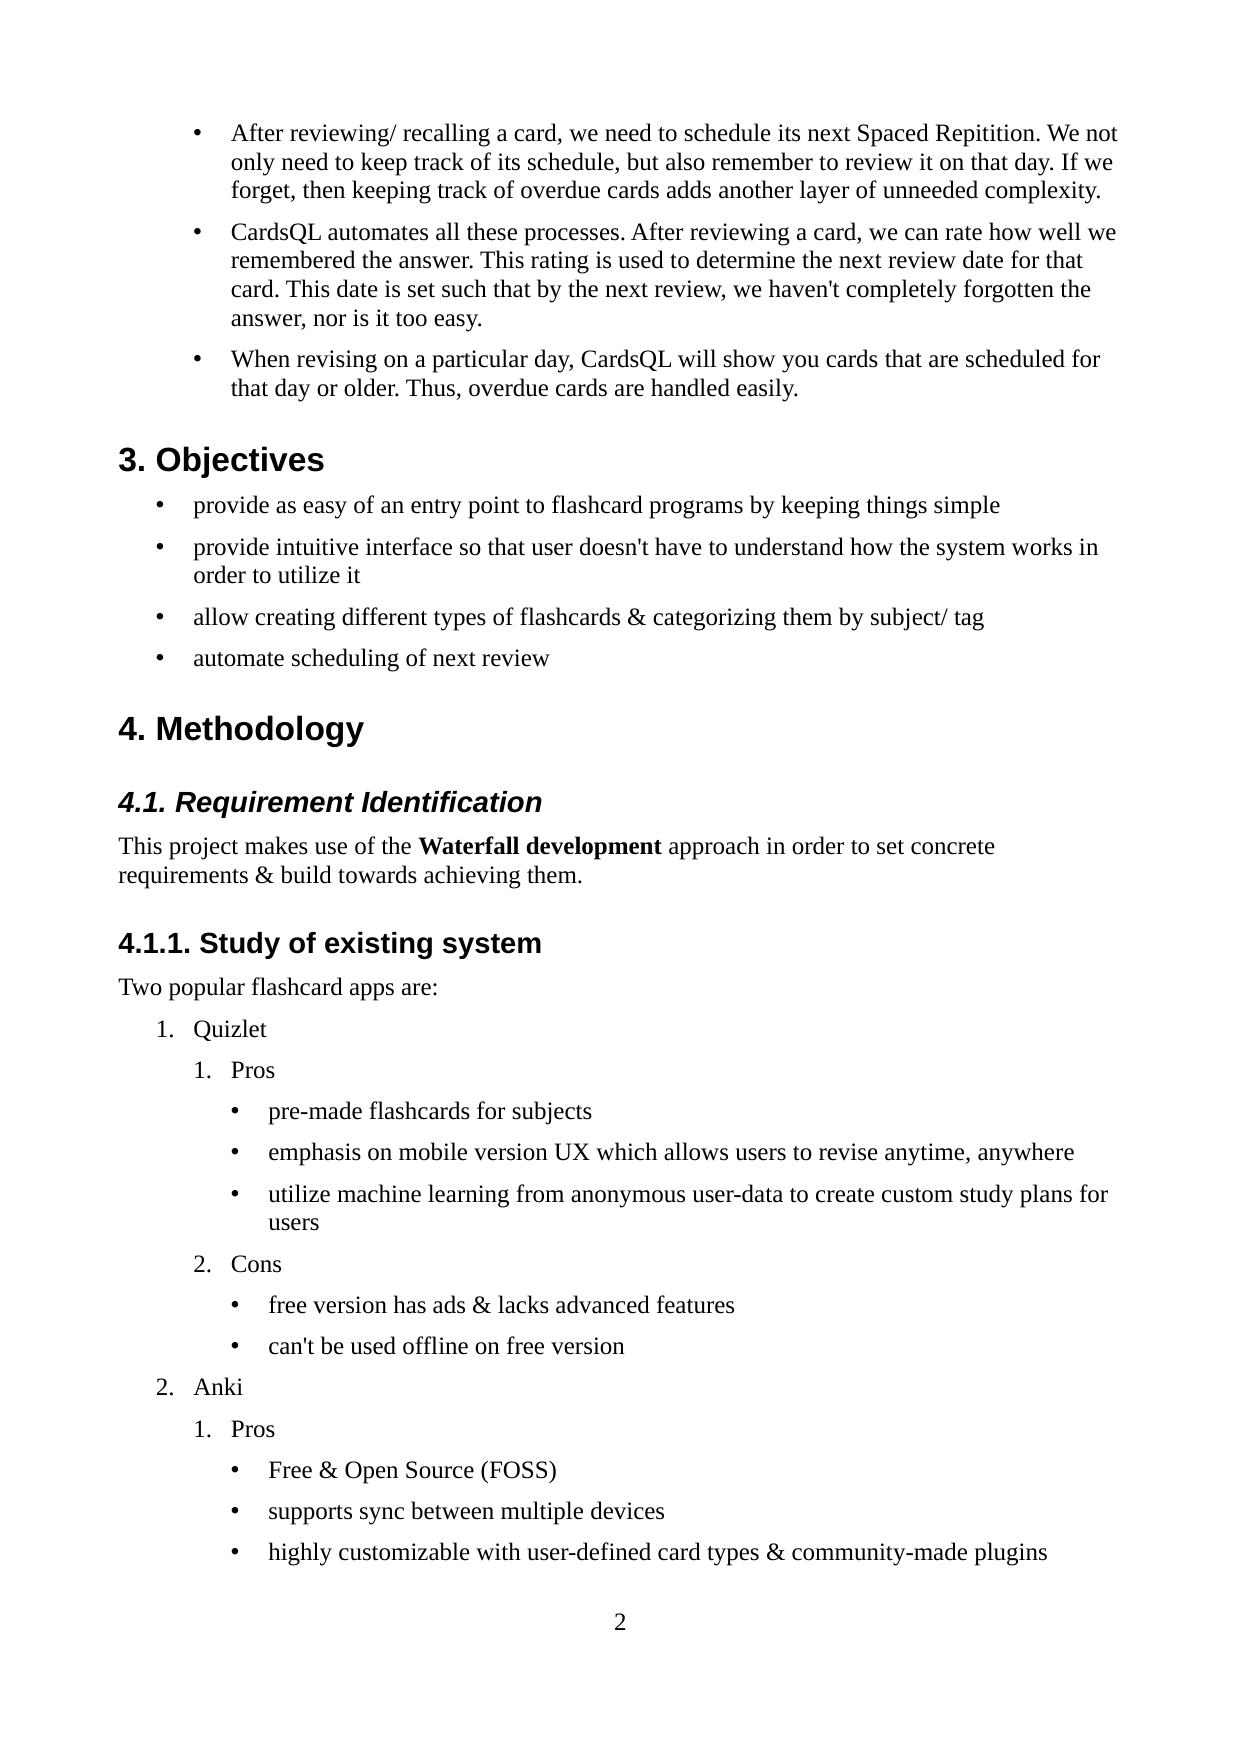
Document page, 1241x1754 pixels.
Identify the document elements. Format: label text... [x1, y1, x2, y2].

list automate scheduling of next review [156, 643, 1122, 672]
list CardsQL automates all these processes. After reviewing a card, we can rate how well we remembered the answer. This rating is used to determine the next review date for that card. This date is set such that by the next review, we haven't completely forgotten the answer, nor is it too easy. [193, 217, 1122, 332]
subtitle Methodology [118, 709, 1122, 748]
list provide intuitive interface so that user doesn't have to understand how the system works in order to utilize it [156, 532, 1122, 589]
list provide as easy of an entry point to flashcard programs by keeping things simple [156, 491, 1122, 519]
list Anki [156, 1372, 1122, 1401]
subtitle Objectives [118, 439, 1122, 478]
list free version has ads & lacks advanced features [231, 1290, 1122, 1319]
list utilize machine learning from anonymous user-data to create custom study plans for users [231, 1179, 1122, 1236]
list When revising on a particular day, CardsQL will show you cards that are scheduled for that day or older. Thus, overdue cards are handled easily. [193, 344, 1122, 402]
list can't be used offline on free version [231, 1331, 1122, 1360]
list supports sync between multiple devices [231, 1496, 1122, 1525]
list Pros [193, 1055, 1122, 1084]
list After reviewing/ recalling a card, we need to schedule its next Spaced Repitition. We not only need to keep track of its schedule, but also remember to review it on that day. If we forget, then keeping track of overdue cards adds another layer of unneeded complexity. [193, 118, 1122, 204]
subtitle Requirement Identification [118, 785, 1122, 819]
list Pros [193, 1414, 1122, 1442]
list pre-made flashcards for subjects [231, 1096, 1122, 1125]
list Cons [193, 1249, 1122, 1277]
list allow creating different types of flashcards & categorizing them by subject/ tag [156, 602, 1122, 631]
text Two popular flashcard apps are: [118, 972, 1122, 1001]
subtitle Study of existing system [118, 926, 1122, 960]
list emphasis on mobile version UX which allows users to revise anytime, anywhere [231, 1137, 1122, 1166]
list highly customizable with user-defined card types & community-made plugins [231, 1537, 1122, 1566]
list Quizlet [156, 1014, 1122, 1042]
text This project makes use of the Waterfall development approach in order to set concrete requirements & build towards achieving them. [118, 831, 1122, 889]
list Free & Open Source (FOSS) [231, 1455, 1122, 1484]
